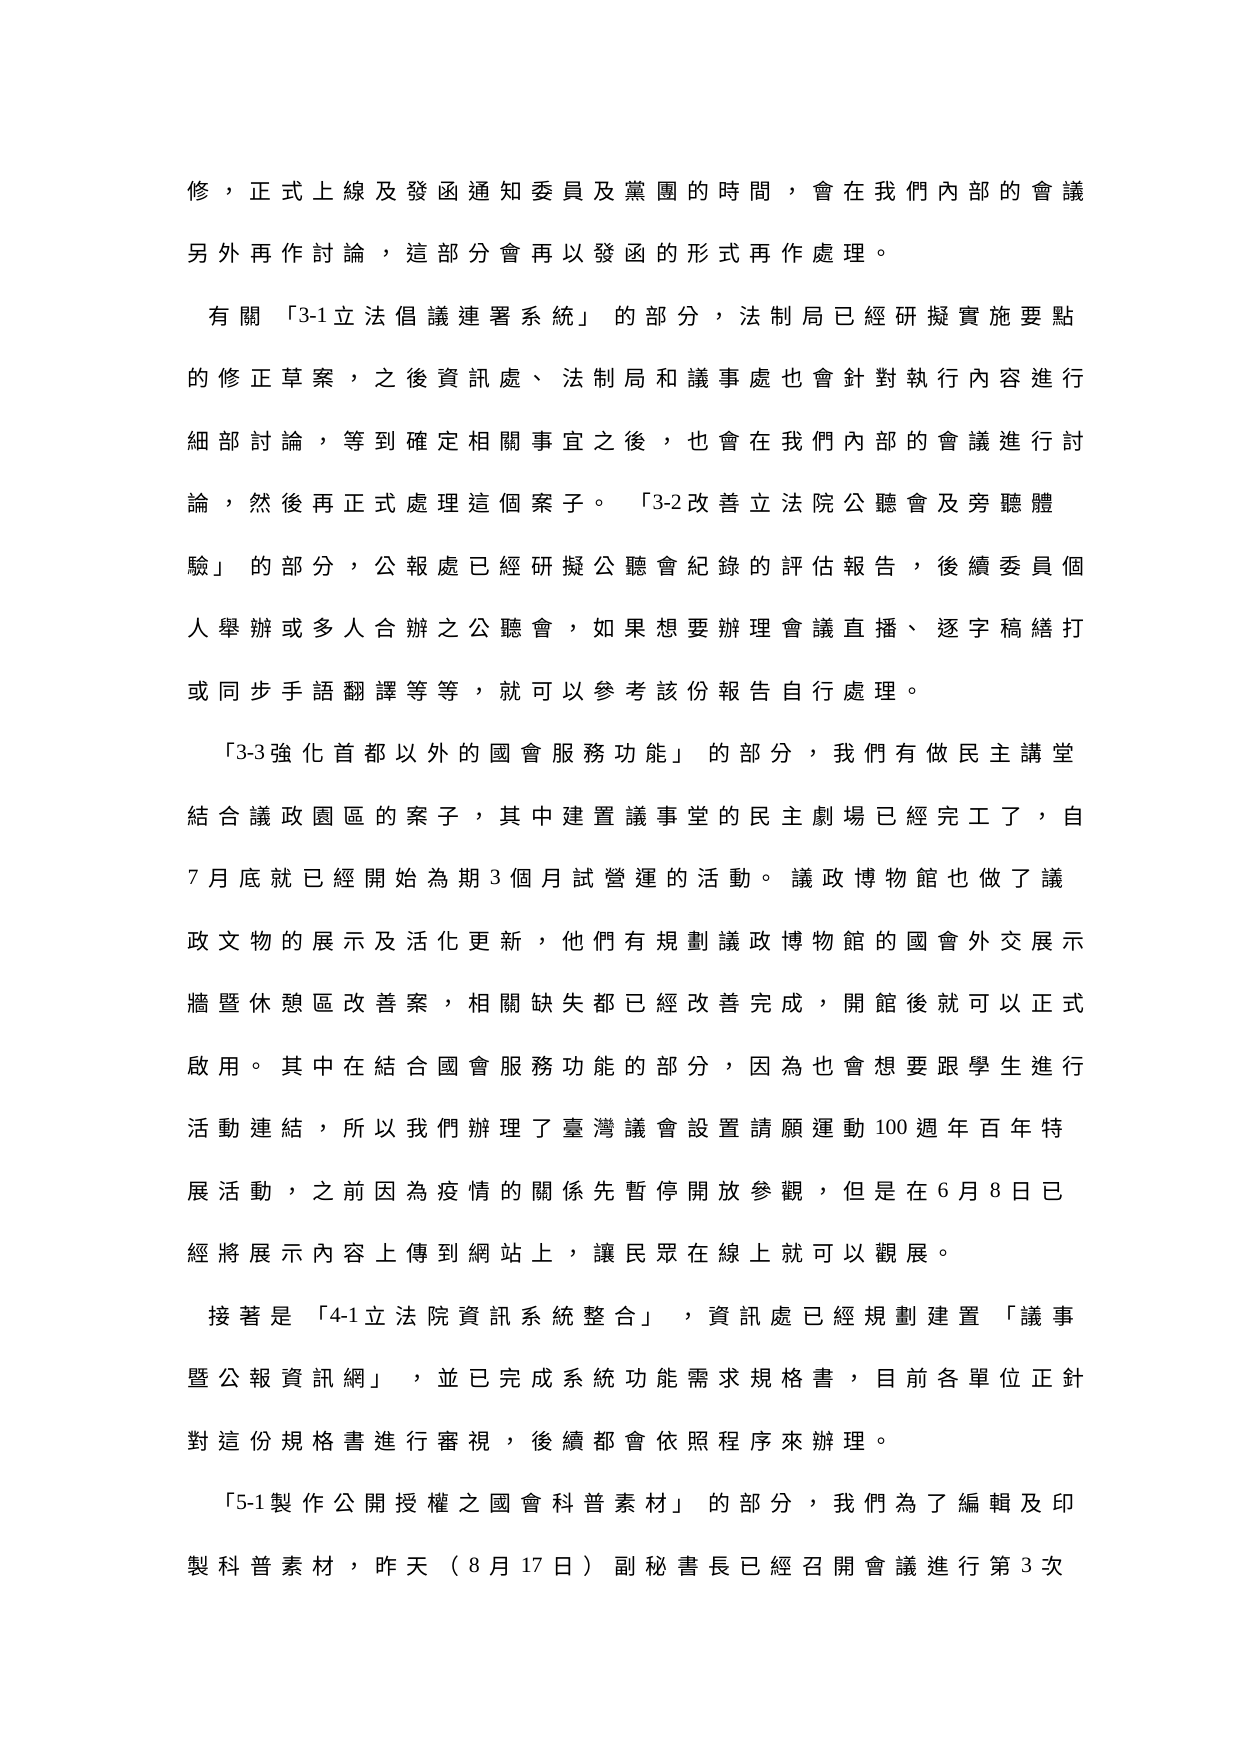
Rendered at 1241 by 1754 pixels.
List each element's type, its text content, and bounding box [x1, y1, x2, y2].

text 「3-3強化首都以外的國會服務功能」的部分，我們有做民主講堂結合議政園區的案子，其中建置議事堂的民主劇場已經完工了，自7月底就已經開始為期3個月試營運的活動。議政博物館也做了議政文物的展示及活化更新，他們有規劃議政博物館的國會外交展示牆暨休憩區改善案，相關缺失都已經改善完成，開館後就可以正式啟用。其中在結合國會服務功能的部分，因為也會想要跟學生進行活動連結，所以我們辦理了臺灣議會設置請願運動100週年百年特展活動，之前因為疫情的關係先暫停開放參觀，但是在6月8日已經將展示內容上傳到網站上，讓民眾在線上就可以觀展。 [173, 721, 1089, 1283]
text 接著是「4-1立法院資訊系統整合」，資訊處已經規劃建置「議事暨公報資訊網」，並已完成系統功能需求規格書，目前各單位正針對這份規格書進行審視，後續都會依照程序來辦理。 [173, 1283, 1089, 1471]
text 有關「3-1立法倡議連署系統」的部分，法制局已經研擬實施要點的修正草案，之後資訊處、法制局和議事處也會針對執行內容進行細部討論，等到確定相關事宜之後，也會在我們內部的會議進行討論，然後再正式處理這個案子。「3-2改善立法院公聽會及旁聽體驗」的部分，公報處已經研擬公聽會紀錄的評估報告，後續委員個人舉辦或多人合辦之公聽會，如果想要辦理會議直播、逐字稿繕打或同步手語翻譯等等，就可以參考該份報告自行處理。 [173, 283, 1089, 721]
text 「5-1製作公開授權之國會科普素材」的部分，我們為了編輯及印製科普素材，昨天（8月17日）副秘書長已經召開會議進行第3次 [173, 1471, 1089, 1596]
text 修，正式上線及發函通知委員及黨團的時間，會在我們內部的會議另外再作討論，這部分會再以發函的形式再作處理。 [173, 158, 1089, 283]
